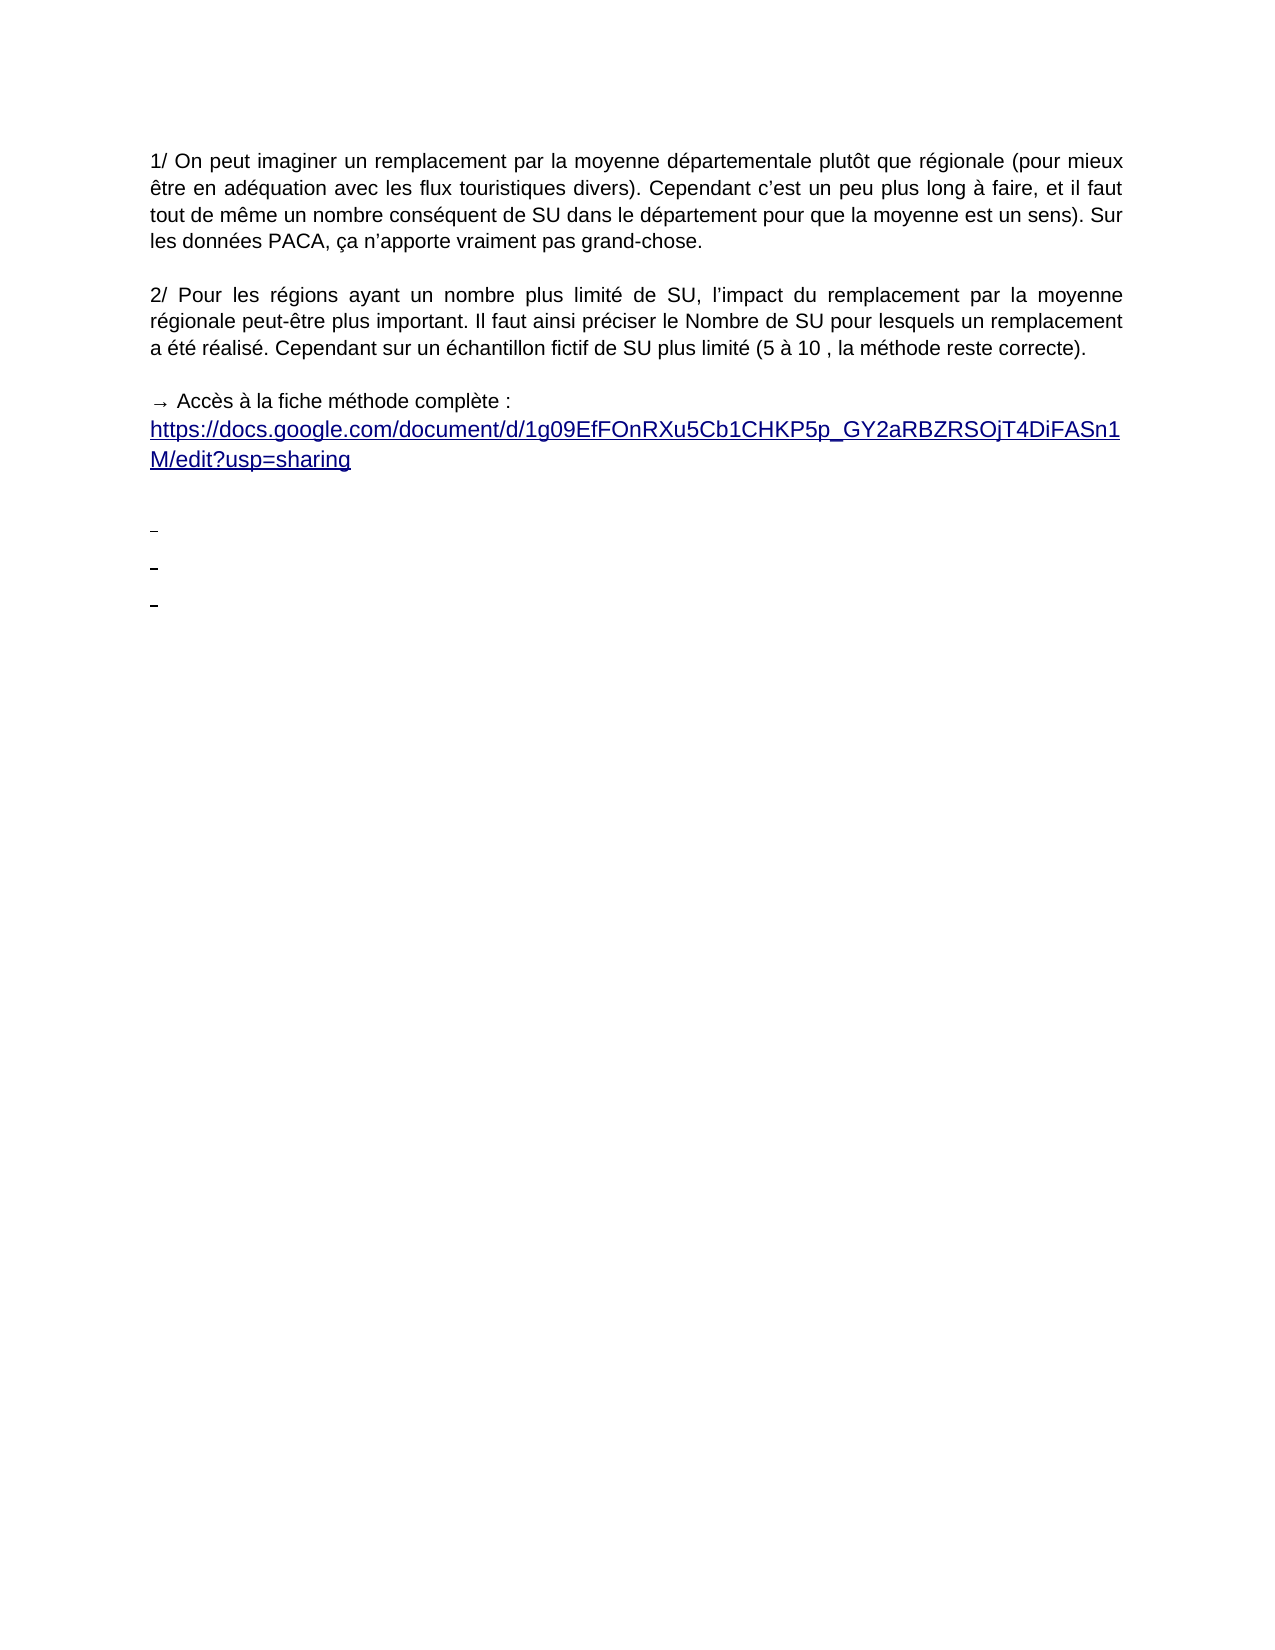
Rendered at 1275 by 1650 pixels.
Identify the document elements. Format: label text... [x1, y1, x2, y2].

text 2/ Pour les régions ayant un nombre plus limité de SU, l’impact du remplacement par la moyenne régionale peut-être plus important. Il faut ainsi préciser le Nombre de SU pour lesquels un remplacement a été réalisé. Cependant sur un échantillon fictif de SU plus limité (5 à 10 , la méthode reste correcte). [150, 283, 1125, 360]
text → Accès à la fiche méthode complète : https://docs.google.com/document/d/1g09EfFOnRXu5Cb1CHKP5p_GY2aRBZRSOjT4DiFASn1M/edit?usp=sharing [150, 390, 1125, 472]
text 1/ On peut imaginer un remplacement par la moyenne départementale plutôt que régionale (pour mieux être en adéquation avec les flux touristiques divers). Cependant c’est un peu plus long à faire, et il faut tout de même un nombre conséquent de SU dans le département pour que la moyenne est un sens). Sur les données PACA, ça n’apporte vraiment pas grand-chose. [150, 150, 1125, 253]
